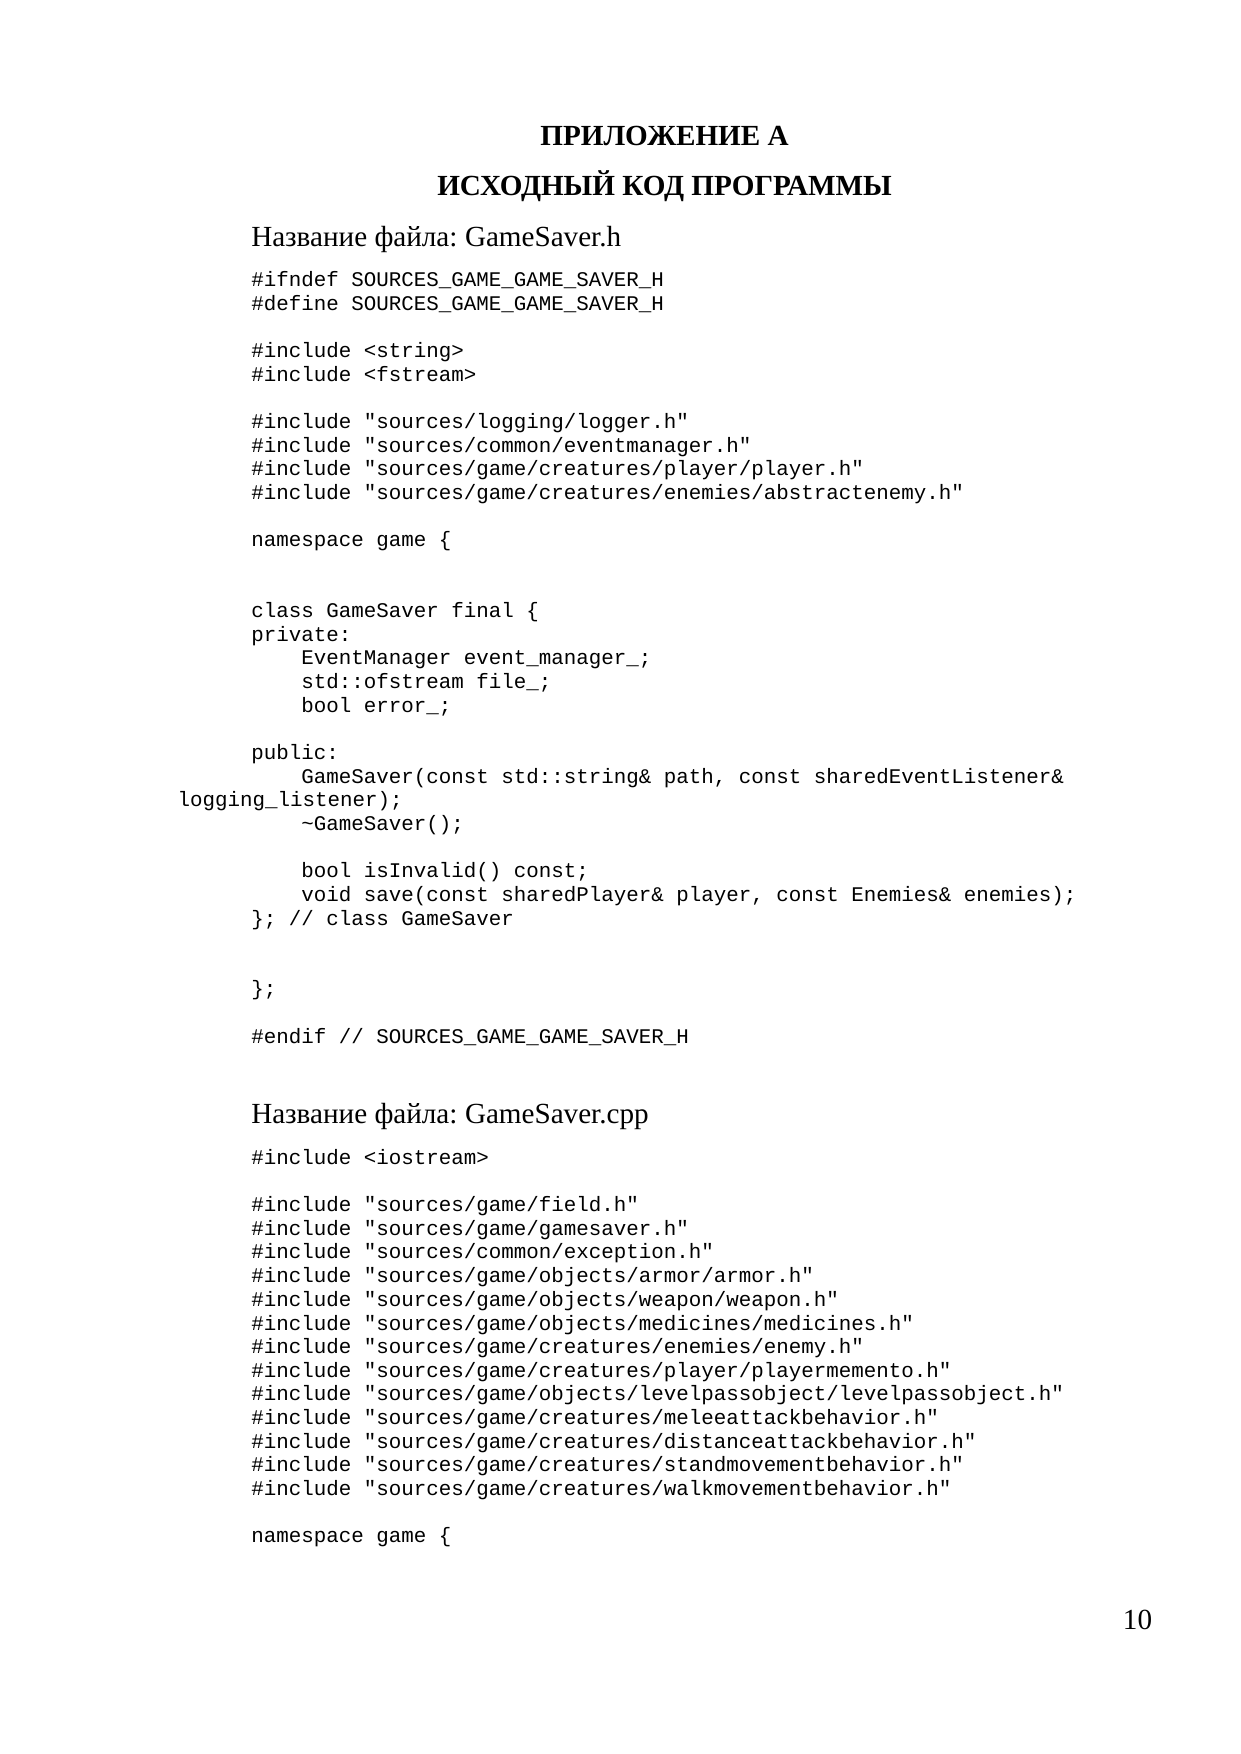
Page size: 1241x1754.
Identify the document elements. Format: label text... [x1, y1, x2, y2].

text #include <iostream> [177, 1147, 1152, 1171]
text namespace game { [177, 529, 1152, 553]
text bool error_; [177, 695, 1152, 718]
text class GameSaver final { [177, 600, 1152, 624]
text #include <fstream> [177, 364, 1152, 387]
text Название файла: GameSaver.cpp [177, 1097, 1152, 1130]
text #define SOURCES_GAME_GAME_SAVER_H [177, 293, 1152, 316]
text #include "sources/game/objects/medicines/medicines.h" [177, 1312, 1152, 1336]
text #include "sources/game/objects/weapon/weapon.h" [177, 1289, 1152, 1312]
text #include "sources/game/objects/armor/armor.h" [177, 1265, 1152, 1289]
text }; [177, 978, 1152, 1002]
text std::ofstream file_; [177, 671, 1152, 695]
text #include "sources/game/creatures/player/playermemento.h" [177, 1360, 1152, 1383]
text EventManager event_manager_; [177, 647, 1152, 671]
text #include "sources/game/creatures/meleeattackbehavior.h" [177, 1407, 1152, 1431]
text #ifndef SOURCES_GAME_GAME_SAVER_H [177, 269, 1152, 293]
text }; // class GameSaver [177, 907, 1152, 931]
text bool isInvalid() const; [177, 860, 1152, 884]
text #include <string> [177, 340, 1152, 364]
text public: [177, 742, 1152, 766]
text #include "sources/game/creatures/player/player.h" [177, 458, 1152, 482]
text #endif // SOURCES_GAME_GAME_SAVER_H [177, 1026, 1152, 1049]
text #include "sources/logging/logger.h" [177, 411, 1152, 434]
subtitle Приложение А Исходный код программы [177, 118, 1152, 202]
text #include "sources/game/field.h" [177, 1194, 1152, 1218]
text #include "sources/game/creatures/distanceattackbehavior.h" [177, 1431, 1152, 1454]
text private: [177, 624, 1152, 647]
text void save(const sharedPlayer& player, const Enemies& enemies); [177, 884, 1152, 907]
text #include "sources/game/creatures/walkmovementbehavior.h" [177, 1478, 1152, 1502]
text #include "sources/game/objects/levelpassobject/levelpassobject.h" [177, 1383, 1152, 1407]
text Название файла: GameSaver.h [177, 219, 1152, 252]
text #include "sources/game/gamesaver.h" [177, 1218, 1152, 1242]
text #include "sources/game/creatures/standmovementbehavior.h" [177, 1454, 1152, 1478]
text namespace game { [177, 1525, 1152, 1549]
text #include "sources/game/creatures/enemies/enemy.h" [177, 1336, 1152, 1360]
text #include "sources/common/eventmanager.h" [177, 434, 1152, 458]
text ~GameSaver(); [177, 813, 1152, 837]
text #include "sources/game/creatures/enemies/abstractenemy.h" [177, 482, 1152, 506]
text GameSaver(const std::string& path, const sharedEventListener& logging_listener); [177, 766, 1152, 813]
text #include "sources/common/exception.h" [177, 1242, 1152, 1265]
